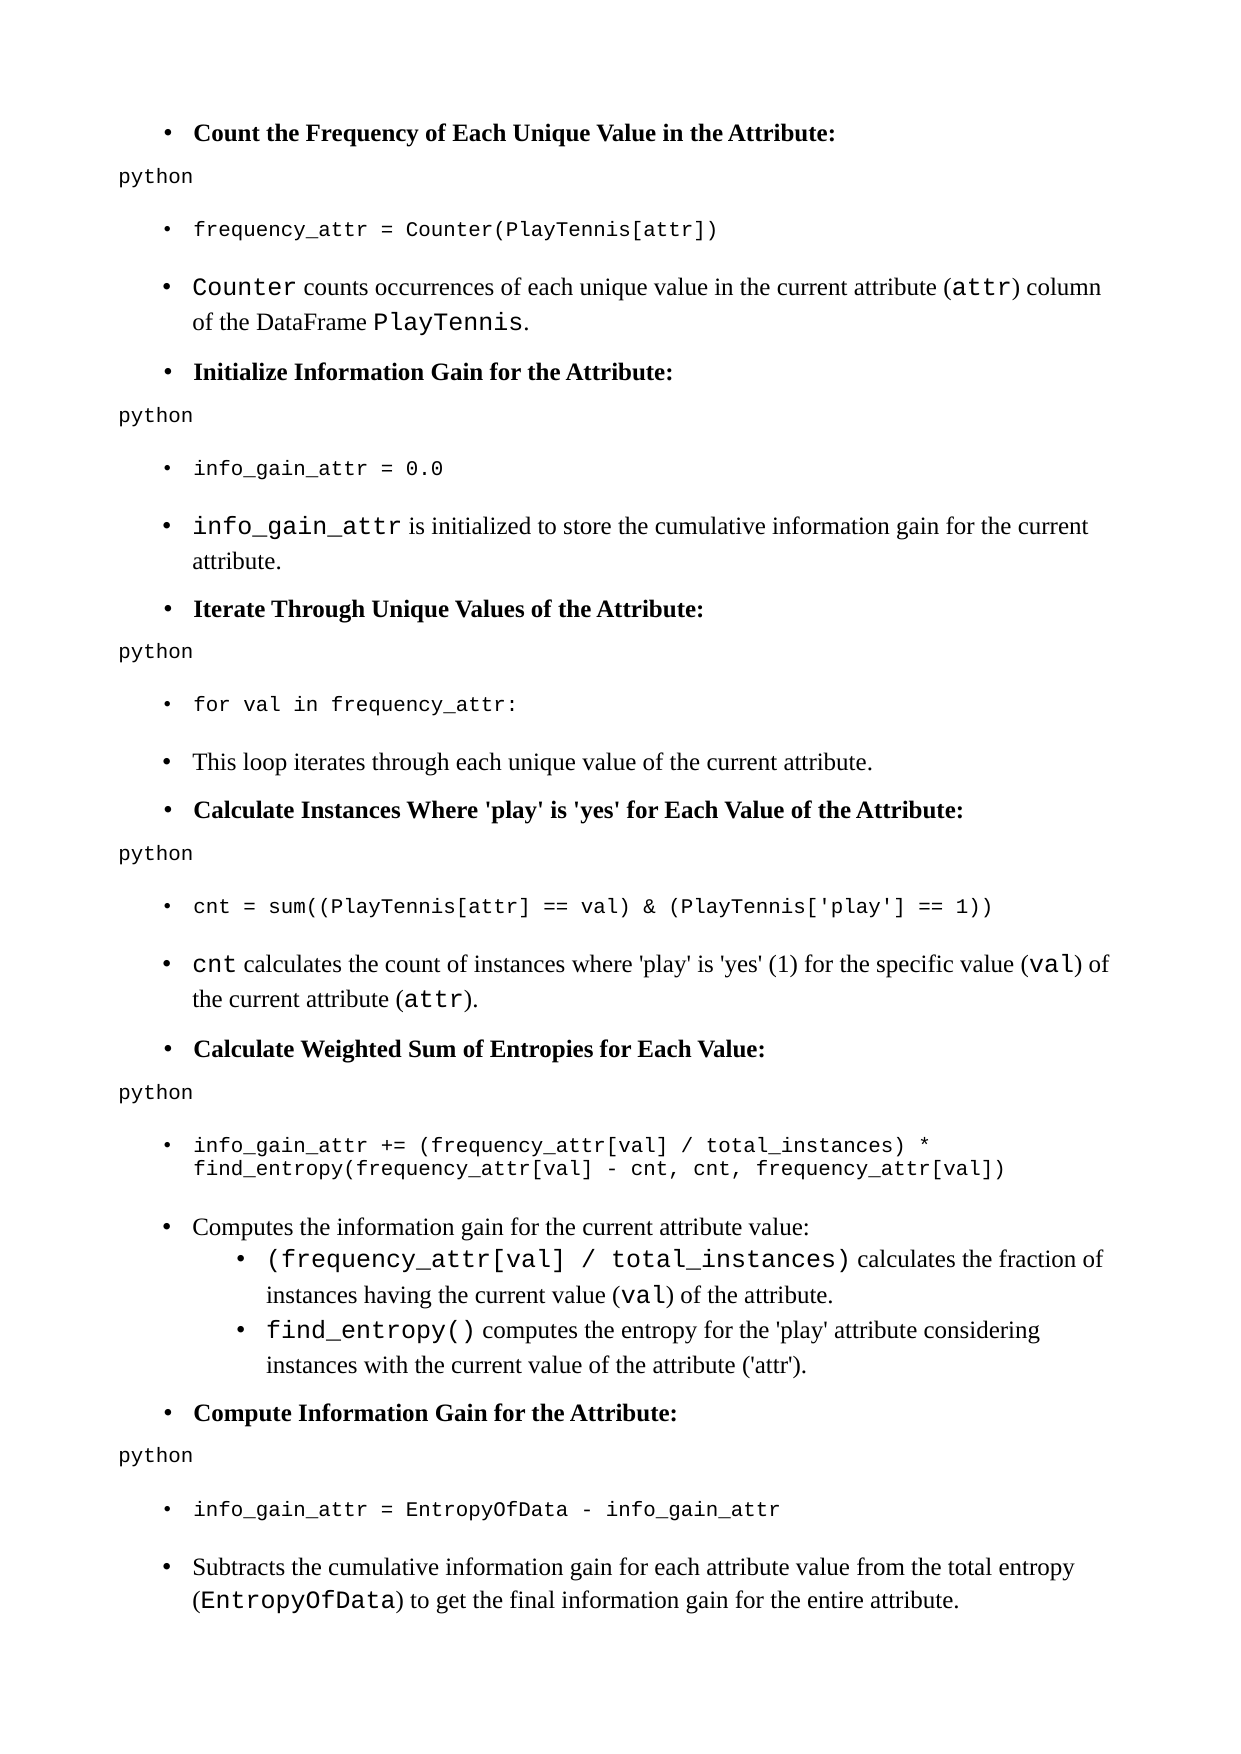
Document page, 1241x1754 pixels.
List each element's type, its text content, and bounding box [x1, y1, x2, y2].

list info_gain_attr = EntropyOfData - info_gain_attr [164, 1498, 1122, 1522]
text python [118, 843, 1122, 866]
list info_gain_attr = 0.0 [164, 458, 1122, 481]
list frequency_attr = Counter(PlayTennis[attr]) [164, 219, 1122, 242]
list info_gain_attr += (frequency_attr[val] / total_instances) * find_entropy(frequency_attr[val] - cnt, cnt, frequency_attr[val]) [164, 1135, 1122, 1182]
list Counter counts occurrences of each unique value in the current attribute (attr) column of the DataFrame PlayTennis. [162, 272, 1122, 338]
list Subtracts the cumulative information gain for each attribute value from the total entropy (EntropyOfData) to get the final information gain for the entire attribute. [162, 1552, 1122, 1616]
list Compute Information Gain for the Attribute: [164, 1398, 1122, 1427]
list Iterate Through Unique Values of the Attribute: [164, 594, 1122, 622]
list Calculate Weighted Sum of Entropies for Each Value: [164, 1034, 1122, 1063]
text python [118, 641, 1122, 665]
list find_entropy() computes the entropy for the 'play' attribute considering instances with the current value of the attribute ('attr'). [236, 1315, 1122, 1379]
list Calculate Instances Where 'play' is 'yes' for Each Value of the Attribute: [164, 795, 1122, 824]
text python [118, 405, 1122, 428]
text python [118, 1445, 1122, 1469]
list for val in frequency_attr: [164, 694, 1122, 718]
list cnt calculates the count of instances where 'play' is 'yes' (1) for the specific value (val) of the current attribute (attr). [162, 949, 1122, 1015]
list Count the Frequency of Each Unique Value in the Attribute: [164, 118, 1122, 147]
text python [118, 1082, 1122, 1105]
list Computes the information gain for the current attribute value: [162, 1212, 1122, 1240]
list (frequency_attr[val] / total_instances) calculates the fraction of instances having the current value (val) of the attribute. [236, 1244, 1122, 1311]
list info_gain_attr is initialized to store the cumulative information gain for the current attribute. [162, 511, 1122, 575]
list This loop iterates through each unique value of the current attribute. [162, 747, 1122, 776]
list cnt = sum((PlayTennis[attr] == val) & (PlayTennis['play'] == 1)) [164, 896, 1122, 919]
list Initialize Information Gain for the Attribute: [164, 357, 1122, 386]
text python [118, 166, 1122, 189]
